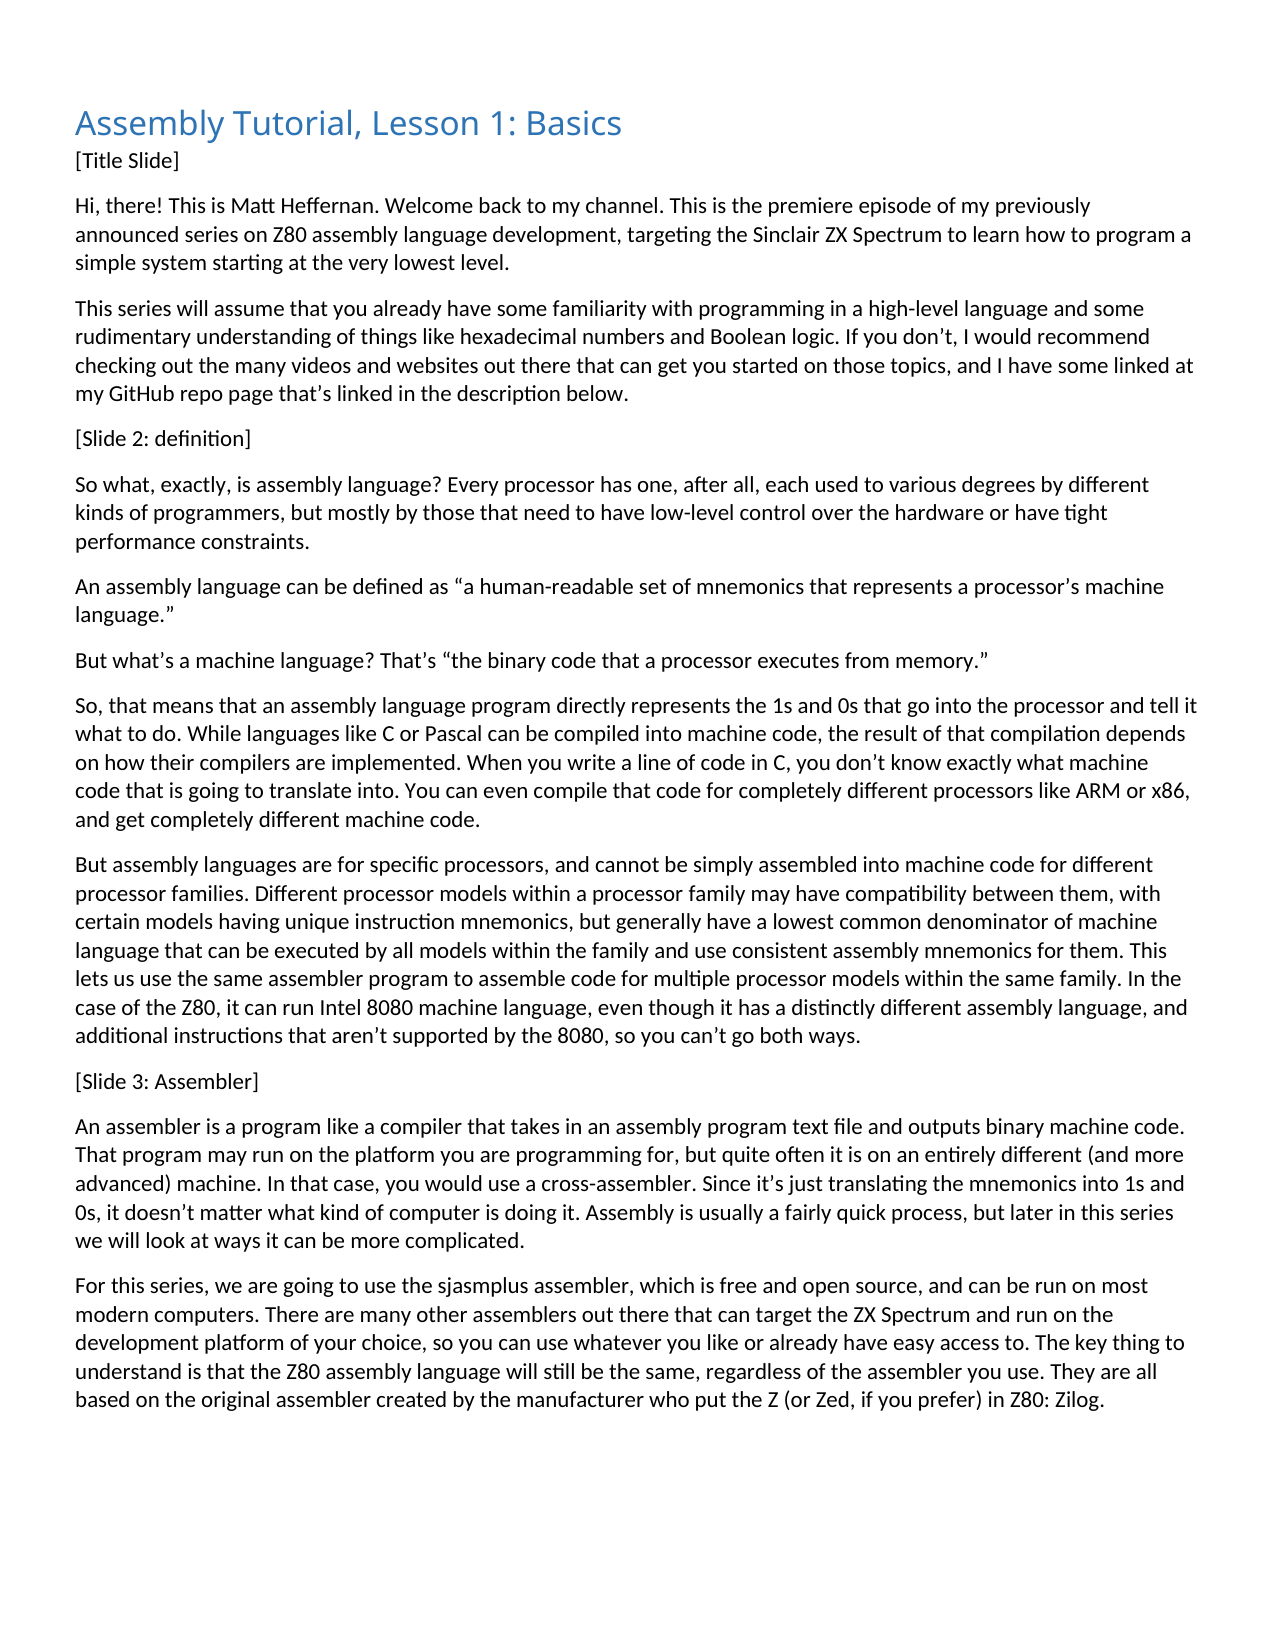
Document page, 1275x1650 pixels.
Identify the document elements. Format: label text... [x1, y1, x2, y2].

text [Slide 2: definition] [75, 424, 1200, 453]
text For this series, we are going to use the sjasmplus assembler, which is free and open source, and can be run on most modern computers. There are many other assemblers out there that can target the ZX Spectrum and run on the development platform of your choice, so you can use whatever you like or already have easy access to. The key thing to understand is that the Z80 assembly language will still be the same, regardless of the assembler you use. They are all based on the original assembler created by the manufacturer who put the Z (or Zed, if you prefer) in Z80: Zilog. [75, 1271, 1200, 1414]
text So what, exactly, is assembly language? Every processor has one, after all, each used to various degrees by different kinds of programmers, but mostly by those that need to have low-level control over the hardware or have tight performance constraints. [75, 470, 1200, 555]
text Hi, there! This is Matt Heffernan. Welcome back to my channel. This is the premiere episode of my previously announced series on Z80 assembly language development, targeting the Sinclair ZX Spectrum to learn how to program a simple system starting at the very lowest level. [75, 191, 1200, 277]
text But what’s a machine language? That’s “the binary code that a processor executes from memory.” [75, 646, 1200, 674]
subtitle Assembly Tutorial, Lesson 1: Basics [75, 100, 1200, 145]
text This series will assume that you already have some familiarity with programming in a high-level language and some rudimentary understanding of things like hexadecimal numbers and Boolean logic. If you don’t, I would recommend checking out the many videos and websites out there that can get you started on those topics, and I have some linked at my GitHub repo page that’s linked in the description below. [75, 294, 1200, 407]
text [Slide 3: Assembler] [75, 1067, 1200, 1095]
text But assembly languages are for specific processors, and cannot be simply assembled into machine code for different processor families. Different processor models within a processor family may have compatibility between them, with certain models having unique instruction mnemonics, but generally have a lowest common denominator of machine language that can be executed by all models within the family and use consistent assembly mnemonics for them. This lets us use the same assembler program to assemble code for multiple processor models within the same family. In the case of the Z80, it can run Intel 8080 machine language, even though it has a distinctly different assembly language, and additional instructions that aren’t supported by the 8080, so you can’t go both ways. [75, 850, 1200, 1050]
text An assembler is a program like a compiler that takes in an assembly program text file and outputs binary machine code. That program may run on the platform you are programming for, but quite often it is on an entirely different (and more advanced) machine. In that case, you would use a cross-assembler. Since it’s just translating the mnemonics into 1s and 0s, it doesn’t matter what kind of computer is doing it. Assembly is usually a fairly quick process, but later in this series we will look at ways it can be more complicated. [75, 1112, 1200, 1254]
text [Title Slide] [75, 146, 1200, 174]
text So, that means that an assembly language program directly represents the 1s and 0s that go into the processor and tell it what to do. While languages like C or Pascal can be compiled into machine code, the result of that compilation depends on how their compilers are implemented. When you write a line of code in C, you don’t know exactly what machine code that is going to translate into. You can even compile that code for completely different processors like ARM or x86, and get completely different machine code. [75, 691, 1200, 833]
text An assembly language can be defined as “a human-readable set of mnemonics that represents a processor’s machine language.” [75, 572, 1200, 629]
